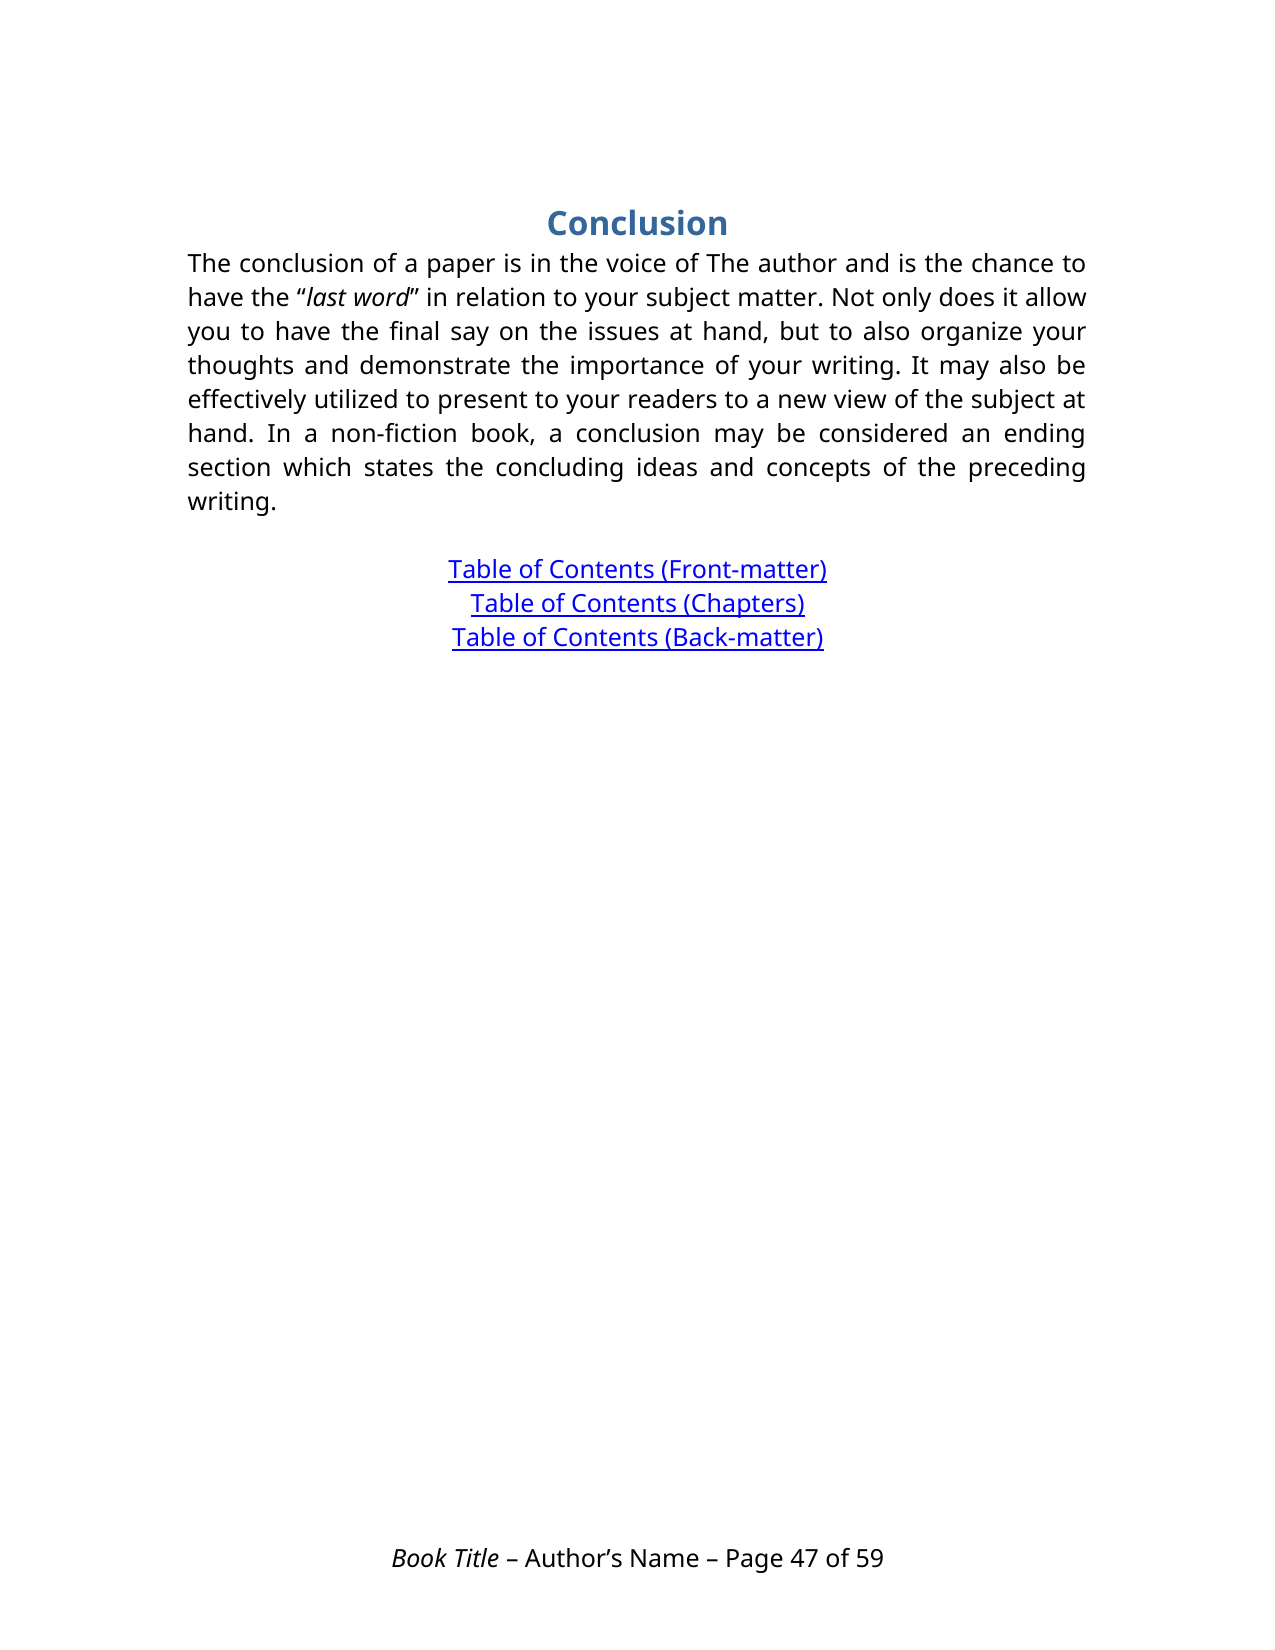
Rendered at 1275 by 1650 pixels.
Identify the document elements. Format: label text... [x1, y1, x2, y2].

text Table of Contents (Chapters) [187, 586, 1087, 620]
text Table of Contents (Front-matter) [187, 552, 1087, 586]
text Table of Contents (Back-matter) [187, 620, 1087, 654]
subtitle Conclusion [187, 200, 1087, 245]
text The conclusion of a paper is in the voice of The author and is the chance to have the “last word” in relation to your subject matter. Not only does it allow you to have the final say on the issues at hand, but to also organize your thoughts and demonstrate the importance of your writing. It may also be effectively utilized to present to your readers to a new view of the subject at hand. In a non-fiction book, a conclusion may be considered an ending section which states the concluding ideas and concepts of the preceding writing. [187, 245, 1087, 518]
